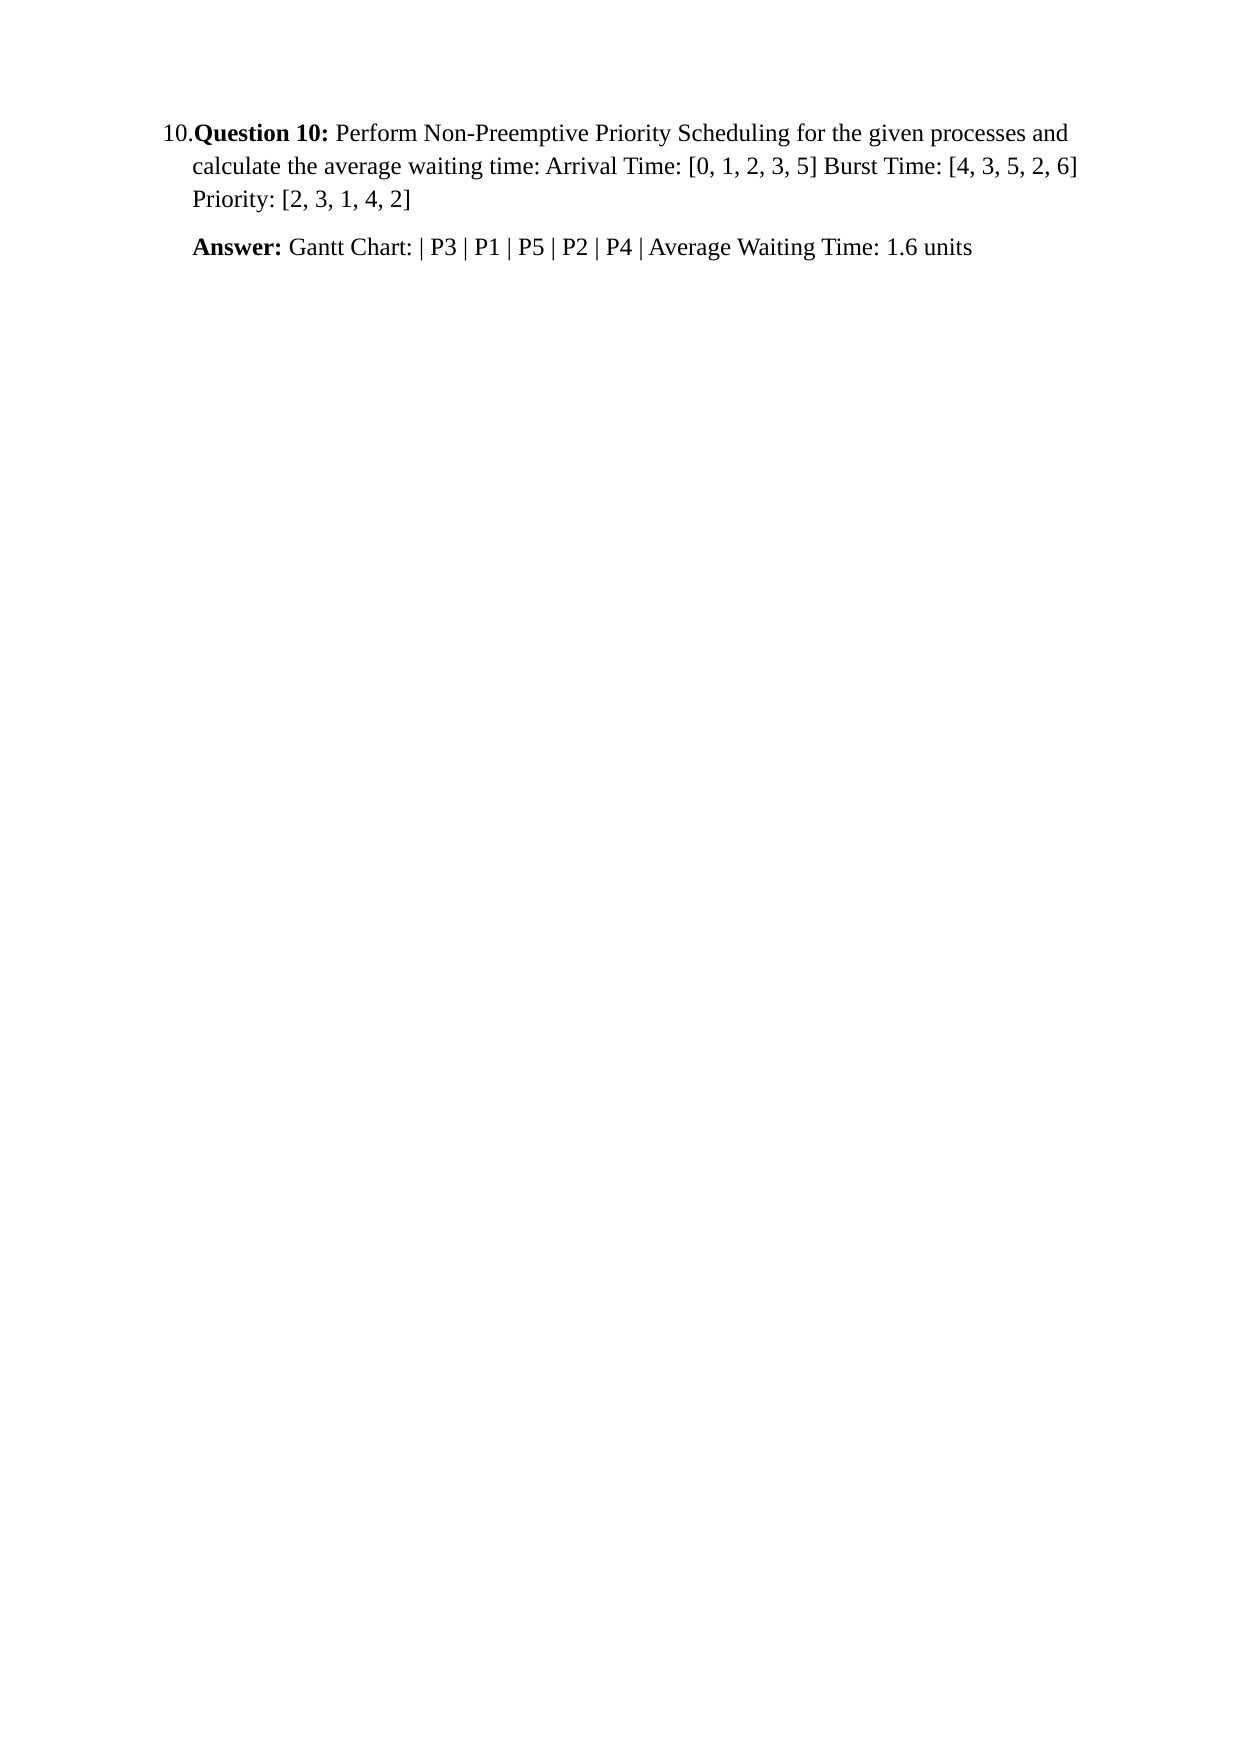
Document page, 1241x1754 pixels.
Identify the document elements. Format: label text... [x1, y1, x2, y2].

list Question 10: Perform Non-Preemptive Priority Scheduling for the given processes and calculate the average waiting time: Arrival Time: [0, 1, 2, 3, 5] Burst Time: [4, 3, 5, 2, 6] Priority: [2, 3, 1, 4, 2] [162, 118, 1122, 213]
list Answer: Gantt Chart: | P3 | P1 | P5 | P2 | P4 | Average Waiting Time: 1.6 units [162, 232, 1122, 261]
